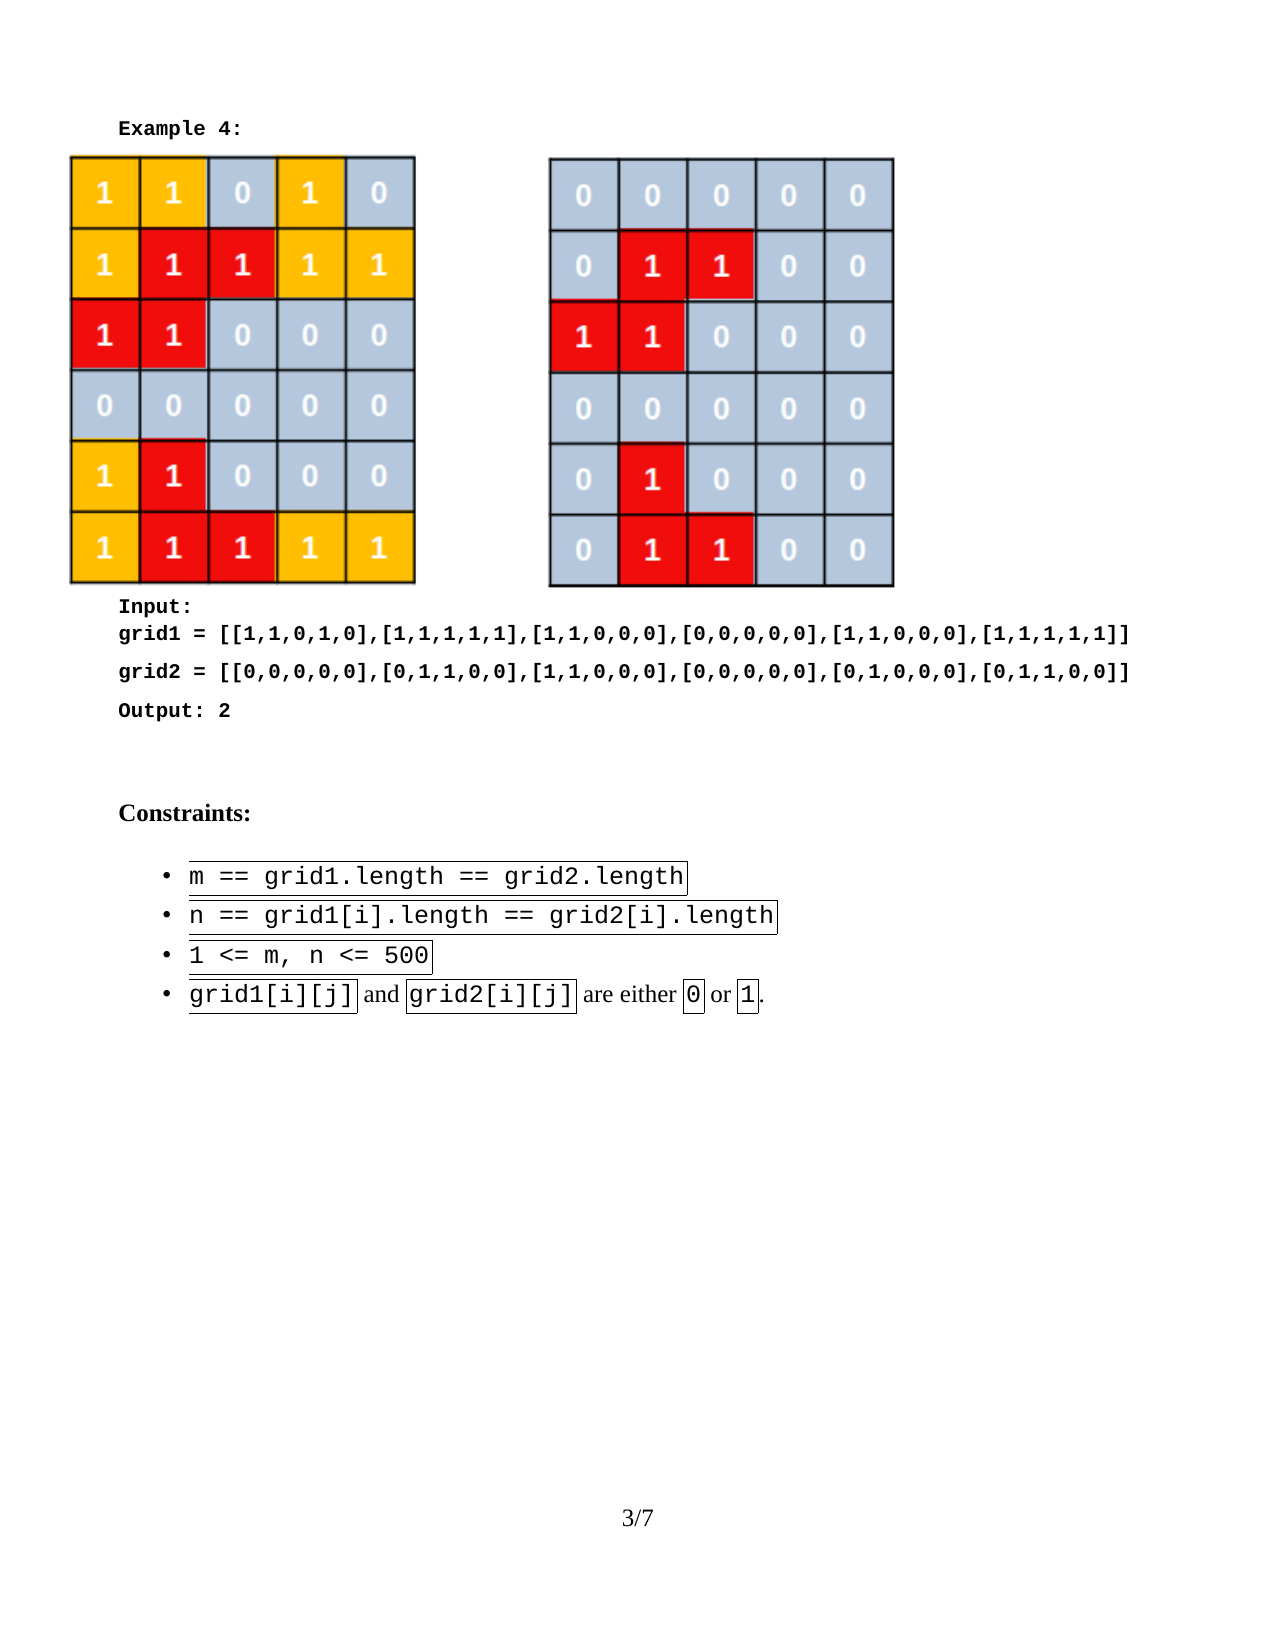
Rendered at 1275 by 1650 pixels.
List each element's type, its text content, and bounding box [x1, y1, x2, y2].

text Example 4: [118, 118, 1157, 142]
text Input: [118, 596, 1157, 620]
list n == grid1[i].length == grid2[i].length [162, 900, 777, 934]
list [778, 900, 1157, 934]
list grid1[i][j] and grid2[i][j] are either 0 or 1. [759, 979, 1157, 1013]
list grid1[i][j] and grid2[i][j] are either 0 or 1. [162, 979, 357, 1013]
list m == grid1.length == grid2.length [162, 861, 687, 895]
picture [57, 149, 427, 590]
list grid1[i][j] and grid2[i][j] are either 0 or 1. [358, 979, 406, 1013]
list [433, 939, 1157, 974]
text grid1 = [[1,1,0,1,0],[1,1,1,1,1],[1,1,0,0,0],[0,0,0,0,0],[1,1,0,0,0],[1,1,1,1,1]] [118, 623, 1157, 647]
list [688, 861, 1157, 895]
list grid1[i][j] and grid2[i][j] are either 0 or 1. [705, 979, 737, 1013]
list 1 <= m, n <= 500 [162, 939, 432, 974]
text grid2 = [[0,0,0,0,0],[0,1,1,0,0],[1,1,0,0,0],[0,0,0,0,0],[0,1,0,0,0],[0,1,1,0,0]] [118, 662, 1157, 685]
text Constraints: [118, 798, 1157, 827]
list grid1[i][j] and grid2[i][j] are either 0 or 1. [577, 979, 683, 1013]
text Output: 2 [118, 700, 1157, 724]
list grid1[i][j] and grid2[i][j] are either 0 or 1. [407, 980, 576, 1013]
picture [536, 151, 904, 597]
